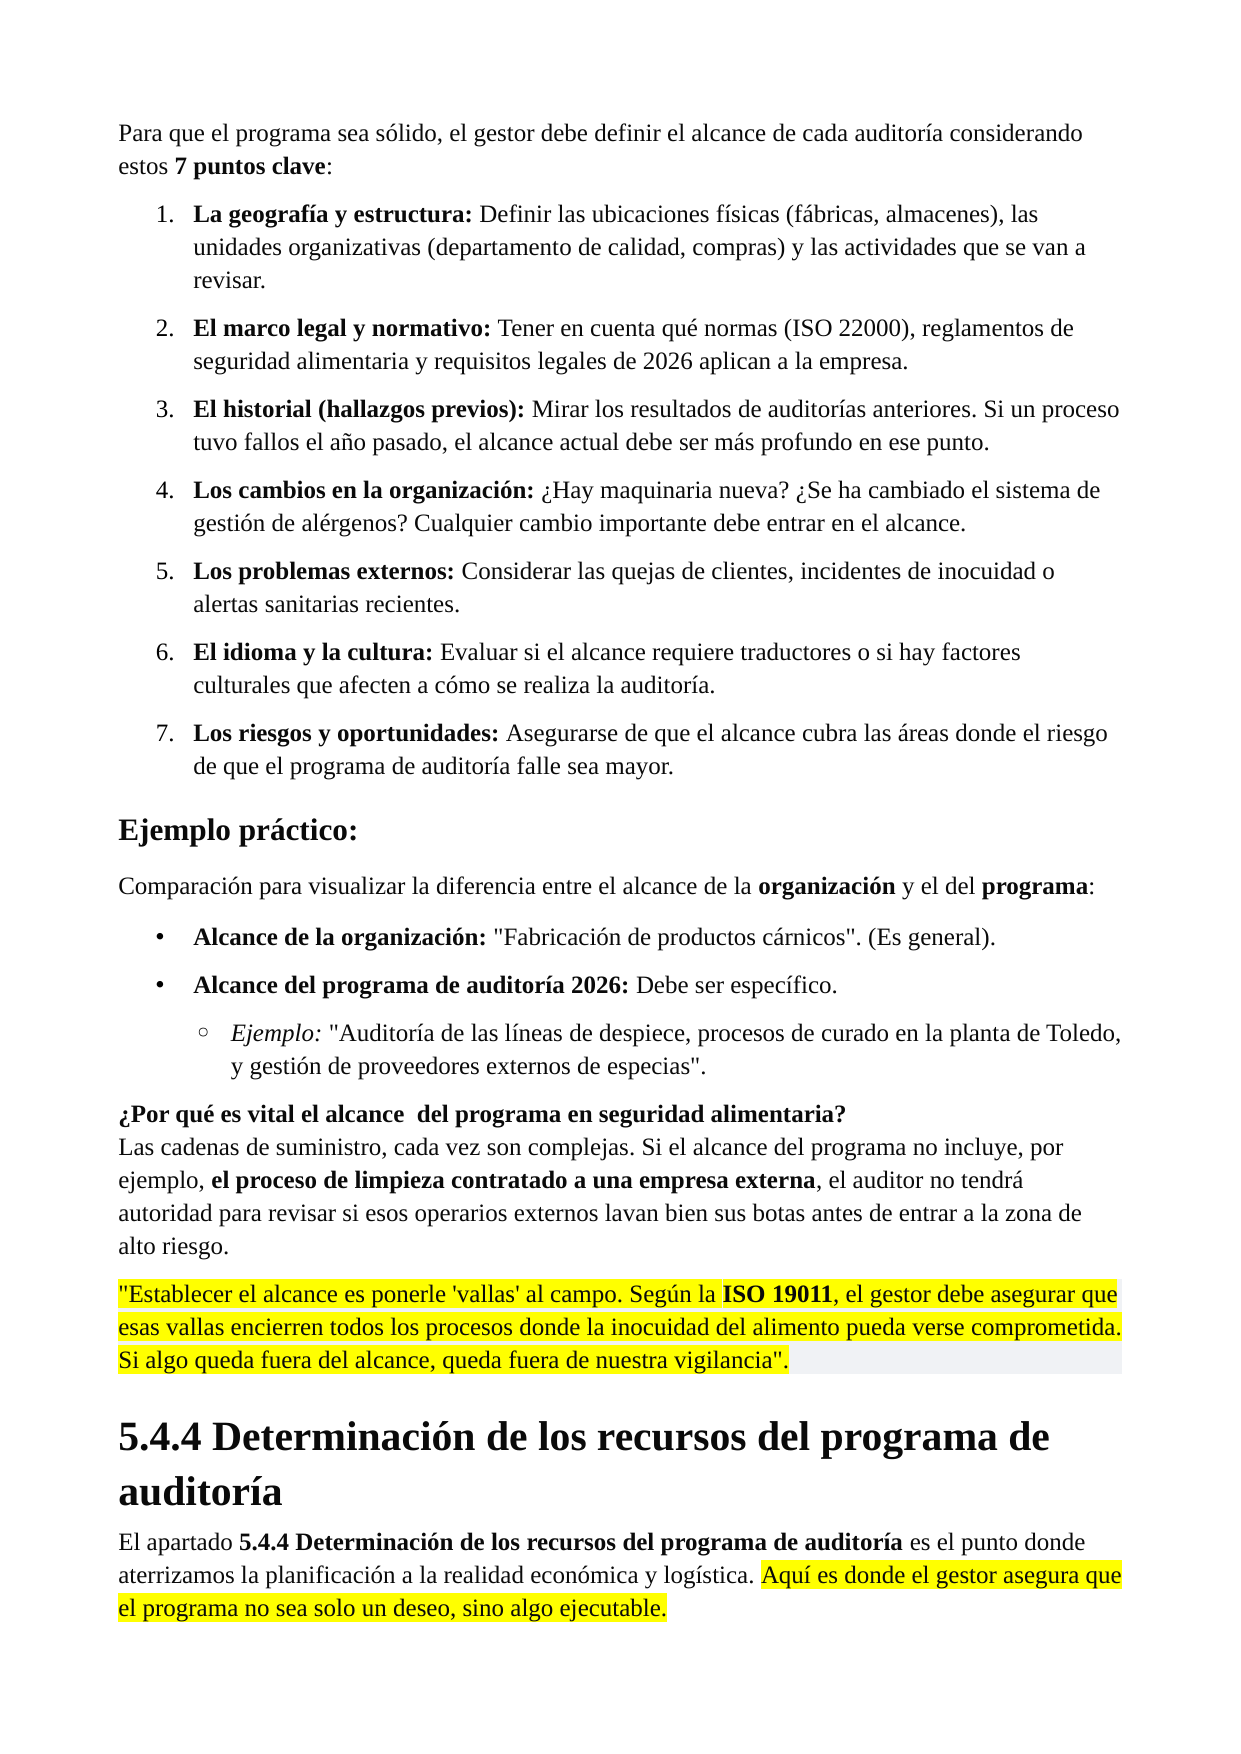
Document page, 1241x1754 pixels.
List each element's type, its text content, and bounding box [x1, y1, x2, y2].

list Los riesgos y oportunidades: Asegurarse de que el alcance cubra las áreas donde el riesgo de que el programa de auditoría falle sea mayor. [156, 718, 1122, 780]
text ¿Por qué es vital el alcance del programa en seguridad alimentaria? Las cadenas de suministro, cada vez son complejas. Si el alcance del programa no incluye, por ejemplo, el proceso de limpieza contratado a una empresa externa, el auditor no tendrá autoridad para revisar si esos operarios externos lavan bien sus botas antes de entrar a la zona de alto riesgo. [118, 1099, 1122, 1260]
list El idioma y la cultura: Evaluar si el alcance requiere traductores o si hay factores culturales que afecten a cómo se realiza la auditoría. [156, 637, 1122, 699]
list El marco legal y normativo: Tener en cuenta qué normas (ISO 22000), reglamentos de seguridad alimentaria y requisitos legales de 2026 aplican a la empresa. [156, 313, 1122, 375]
text Para que el programa sea sólido, el gestor debe definir el alcance de cada auditoría considerando estos 7 puntos clave: [118, 118, 1122, 180]
list Alcance del programa de auditoría 2026: Debe ser específico. [156, 970, 1122, 999]
list Los problemas externos: Considerar las quejas de clientes, incidentes de inocuidad o alertas sanitarias recientes. [156, 556, 1122, 618]
text "Establecer el alcance es ponerle 'vallas' al campo. Según la ISO 19011, el gestor debe asegurar que esas vallas encierren todos los procesos donde la inocuidad del alimento pueda verse comprometida. Si algo queda fuera del alcance, queda fuera de nuestra vigilancia". [118, 1279, 1122, 1374]
list Alcance de la organización: "Fabricación de productos cárnicos". (Es general). [156, 922, 1122, 951]
text 5.4.4 Determinación de los recursos del programa de auditoría [118, 1411, 1122, 1514]
list Los cambios en la organización: ¿Hay maquinaria nueva? ¿Se ha cambiado el sistema de gestión de alérgenos? Cualquier cambio importante debe entrar en el alcance. [156, 475, 1122, 537]
text Comparación para visualizar la diferencia entre el alcance de la organización y el del programa: [118, 871, 1122, 899]
list La geografía y estructura: Definir las ubicaciones físicas (fábricas, almacenes), las unidades organizativas (departamento de calidad, compras) y las actividades que se van a revisar. [156, 199, 1122, 294]
text El apartado 5.4.4 Determinación de los recursos del programa de auditoría es el punto donde aterrizamos la planificación a la realidad económica y logística. Aquí es donde el gestor asegura que el programa no sea solo un deseo, sino algo ejecutable. [118, 1527, 1122, 1622]
text Ejemplo práctico: [118, 811, 1122, 847]
list El historial (hallazgos previos): Mirar los resultados de auditorías anteriores. Si un proceso tuvo fallos el año pasado, el alcance actual debe ser más profundo en ese punto. [156, 394, 1122, 456]
list Ejemplo: "Auditoría de las líneas de despiece, procesos de curado en la planta de Toledo, y gestión de proveedores externos de especias". [193, 1018, 1122, 1080]
